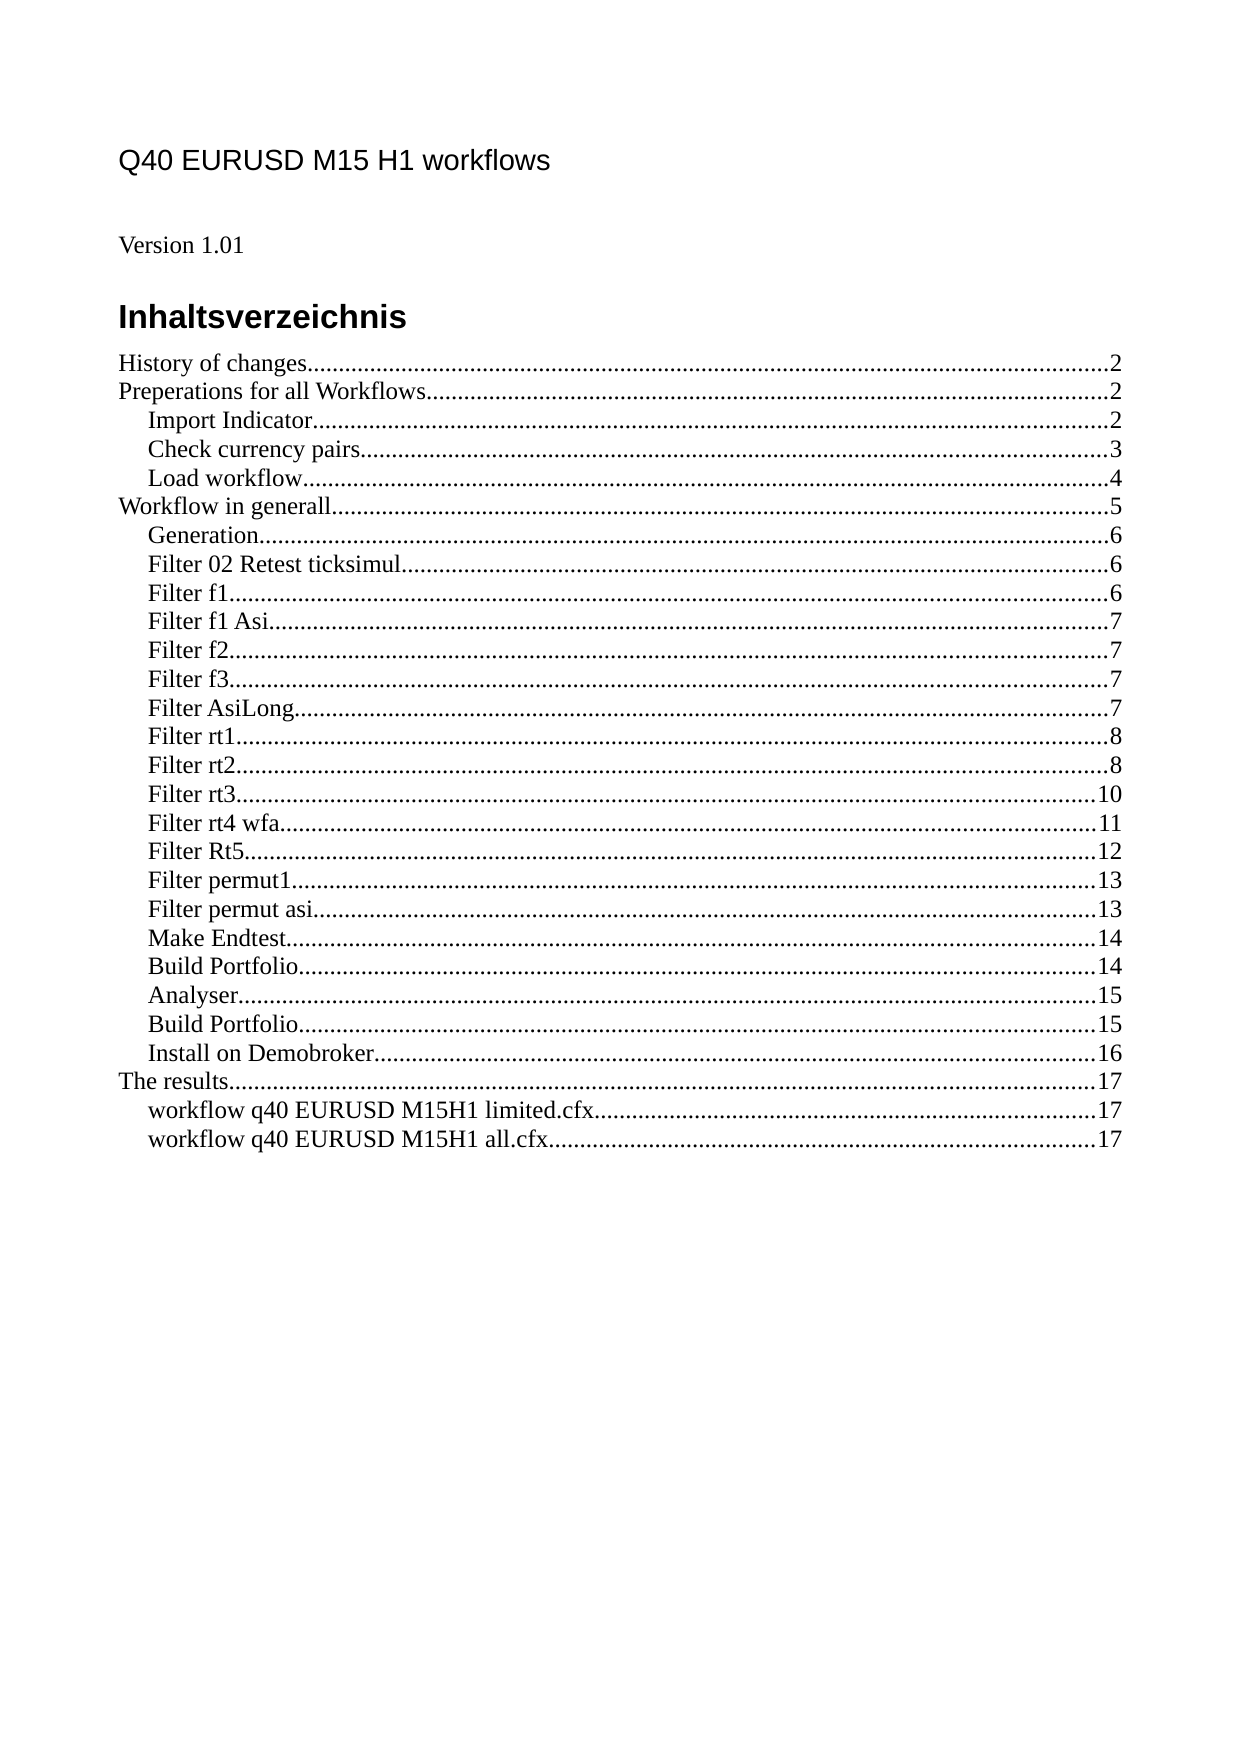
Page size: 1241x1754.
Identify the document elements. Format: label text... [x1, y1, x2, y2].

text Filter rt4 wfa 11 [148, 808, 1122, 836]
text Analyser 15 [148, 980, 1122, 1009]
text Filter rt3 10 [148, 779, 1122, 808]
text Filter f1 Asi 7 [148, 606, 1122, 635]
text Filter permut asi 13 [148, 894, 1122, 923]
text workflow q40 EURUSD M15H1 limited.cfx 17 [148, 1095, 1122, 1124]
text Build Portfolio 15 [148, 1009, 1122, 1038]
text Filter AsiLong 7 [148, 693, 1122, 721]
text Filter rt1 8 [148, 721, 1122, 750]
text Filter 02 Retest ticksimul 6 [148, 549, 1122, 578]
text The results 17 [118, 1066, 1122, 1095]
text Install on Demobroker 16 [148, 1038, 1122, 1066]
text Preperations for all Workflows 2 [118, 376, 1122, 405]
subtitle Q40 EURUSD M15 H1 workflows [118, 143, 1122, 177]
text Make Endtest 14 [148, 923, 1122, 951]
text Filter f1 6 [148, 578, 1122, 606]
text Workflow in generall 5 [118, 491, 1122, 520]
text History of changes 2 [118, 348, 1122, 376]
subtitle Inhaltsverzeichnis [118, 297, 1122, 335]
text Filter f2 7 [148, 635, 1122, 664]
text Import Indicator 2 [148, 405, 1122, 434]
text Generation 6 [148, 520, 1122, 549]
text Load workflow 4 [148, 463, 1122, 491]
text Filter f3 7 [148, 664, 1122, 693]
text Filter Rt5 12 [148, 836, 1122, 865]
text Build Portfolio 14 [148, 951, 1122, 980]
text Filter permut1 13 [148, 865, 1122, 894]
text workflow q40 EURUSD M15H1 all.cfx 17 [148, 1124, 1122, 1153]
text Version 1.01 [118, 230, 1122, 259]
text Check currency pairs 3 [148, 434, 1122, 463]
text Filter rt2 8 [148, 750, 1122, 779]
